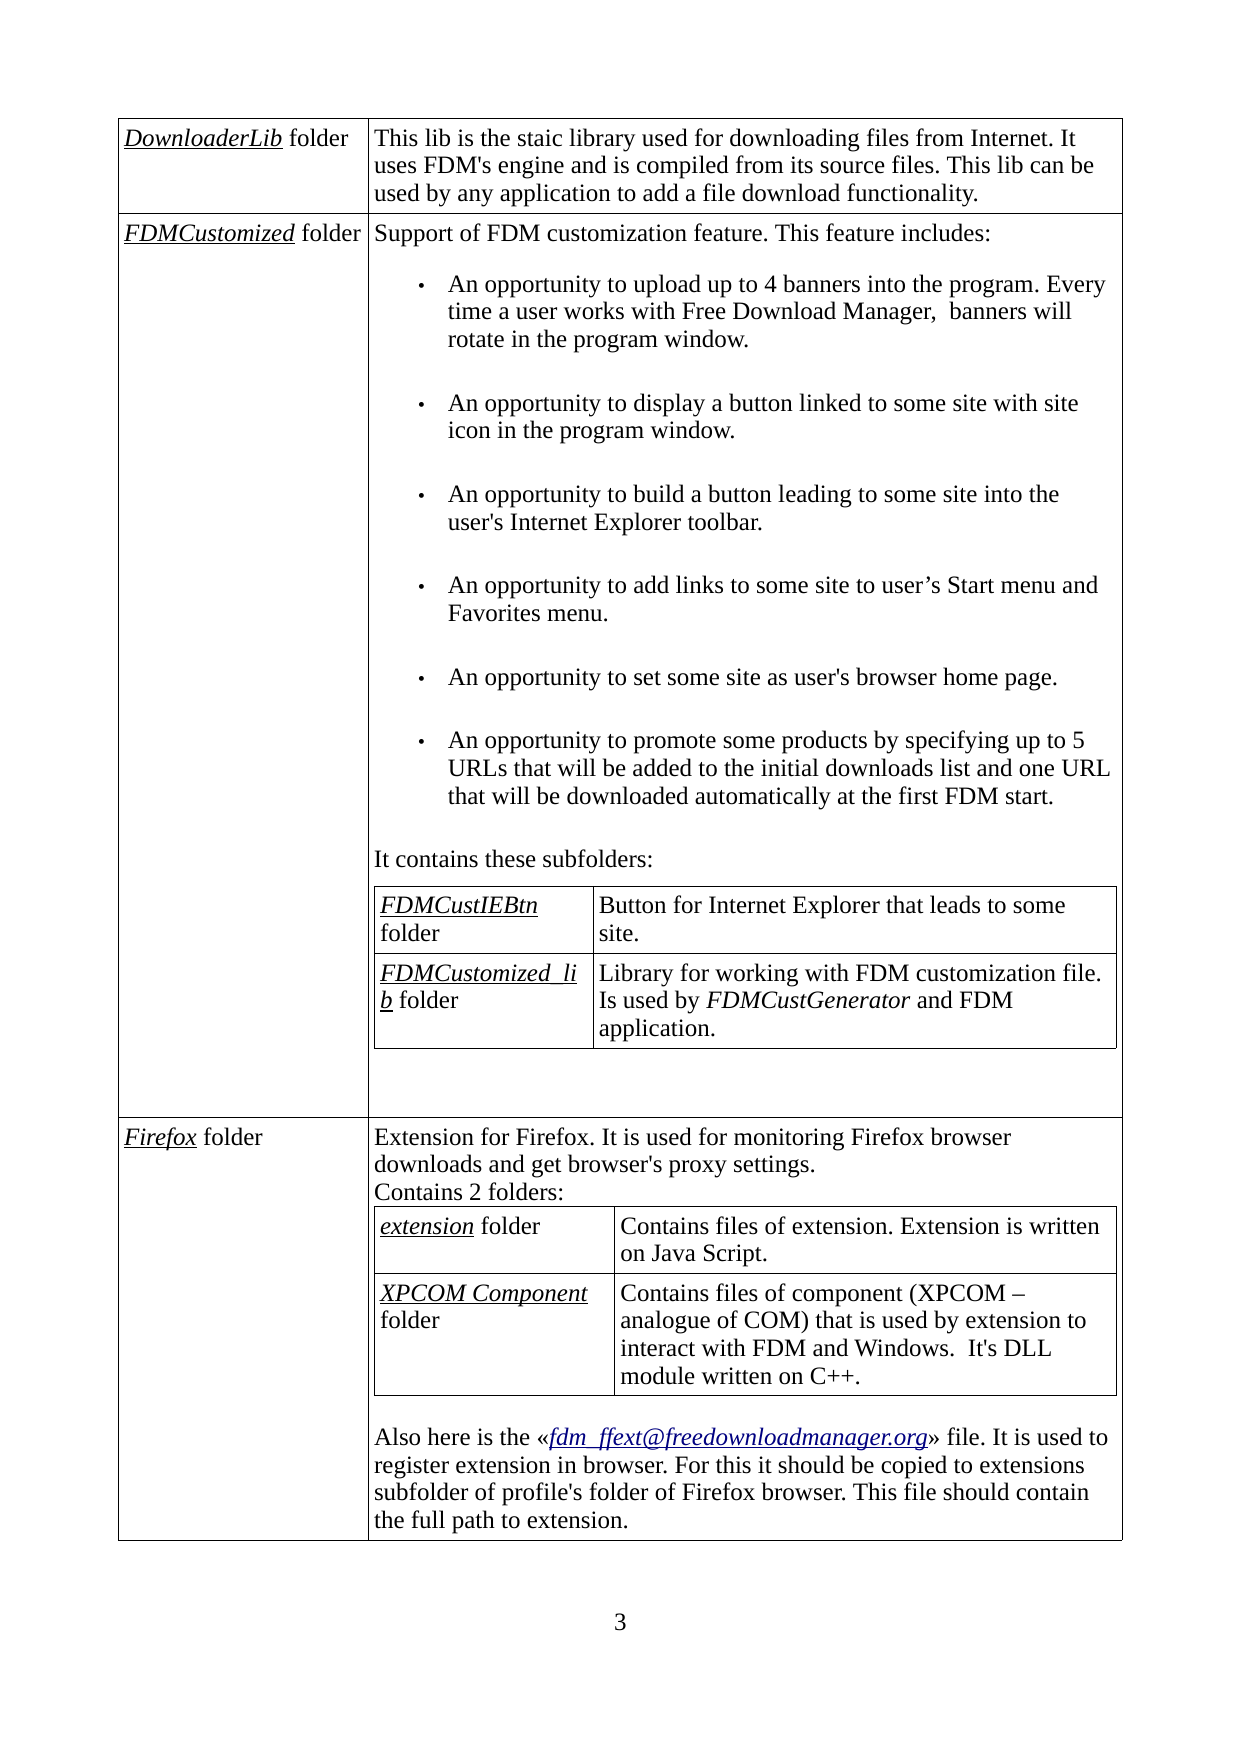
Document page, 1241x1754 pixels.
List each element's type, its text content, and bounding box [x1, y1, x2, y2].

table_header Contains files of extension. Extension is written on Java Script. [615, 1207, 1116, 1273]
table_cell XPCOM Component folder [375, 1274, 614, 1395]
table_cell DownloaderLib folder [119, 119, 368, 213]
table_cell Library for working with FDM customization file. Is used by FDMCustGenerator and FDM application. [594, 954, 1116, 1047]
table_header extension folder [375, 1207, 614, 1273]
table_cell FDMCustomized folder [119, 214, 368, 1117]
table_header FDMCustIEBtn folder [375, 887, 593, 953]
table_cell Firefox folder [119, 1118, 368, 1540]
table_cell Support of FDM customization feature. This feature includes: An opportunity to upload up to 4 banners into the program. Every time a user works with Free Download Manager, banners will rotate in the program window. An opportunity to display a button linked to some site with site icon in the program window. An opportunity to build a button leading to some site into the user's Internet Explorer toolbar. An opportunity to add links to some site to user’s Start menu and Favorites menu. An opportunity to set some site as user's browser home page. An opportunity to promote some products by specifying up to 5 URLs that will be added to the initial downloads list and one URL that will be downloaded automatically at the first FDM start. It contains these subfolders: [369, 214, 1122, 1117]
table_cell Contains files of component (XPCOM – analogue of COM) that is used by extension to interact with FDM and Windows. It's DLL module written on C++. [615, 1274, 1116, 1395]
table_cell FDMCustomized_lib folder [375, 954, 593, 1047]
table_header Button for Internet Explorer that leads to some site. [594, 887, 1116, 953]
table_cell Extension for Firefox. It is used for monitoring Firefox browser downloads and get browser's proxy settings. Contains 2 folders: Also here is the «fdm_ffext@freedownloadmanager.org» file. It is used to register extension in browser. For this it should be copied to extensions subfolder of profile's folder of Firefox browser. This file should contain the full path to extension. [369, 1118, 1122, 1540]
table_cell This lib is the staic library used for downloading files from Internet. It uses FDM's engine and is compiled from its source files. This lib can be used by any application to add a file download functionality. [369, 119, 1122, 213]
